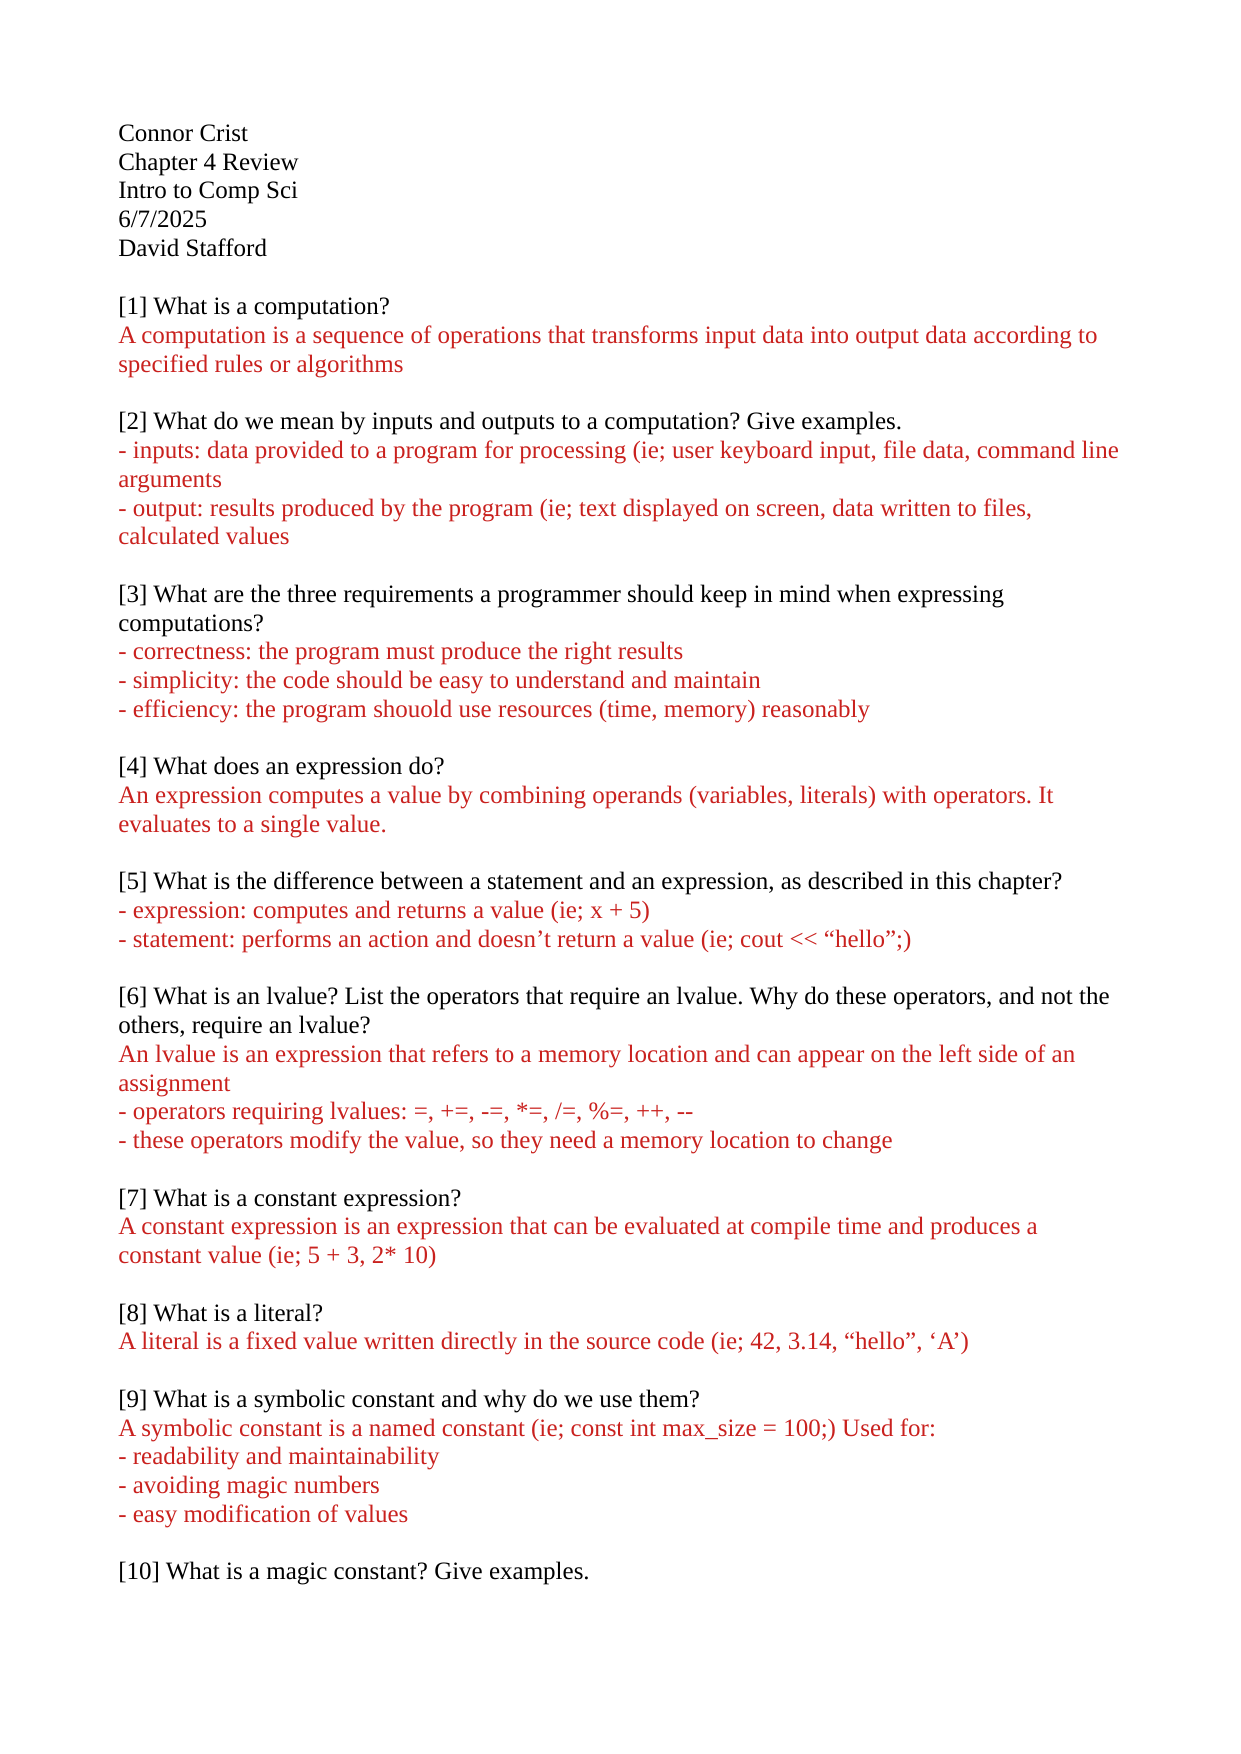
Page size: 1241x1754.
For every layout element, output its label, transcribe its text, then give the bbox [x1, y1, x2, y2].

text - these operators modify the value, so they need a memory location to change [118, 1125, 1122, 1154]
text [9] What is a symbolic constant and why do we use them? [118, 1384, 1122, 1413]
text [1] What is a computation? [118, 291, 1122, 320]
text [4] What does an expression do? [118, 751, 1122, 780]
text - easy modification of values [118, 1499, 1122, 1528]
text - operators requiring lvalues: =, +=, -=, *=, /=, %=, ++, -- [118, 1096, 1122, 1125]
text An expression computes a value by combining operands (variables, literals) with operators. It evaluates to a single value. [118, 780, 1122, 838]
text - simplicity: the code should be easy to understand and maintain [118, 665, 1122, 694]
text A constant expression is an expression that can be evaluated at compile time and produces a constant value (ie; 5 + 3, 2* 10) [118, 1211, 1122, 1269]
text - expression: computes and returns a value (ie; x + 5) [118, 895, 1122, 924]
text - inputs: data provided to a program for processing (ie; user keyboard input, file data, command line arguments [118, 435, 1122, 493]
text [6] What is an lvalue? List the operators that require an lvalue. Why do these operators, and not the others, require an lvalue? [118, 981, 1122, 1039]
text [8] What is a literal? [118, 1298, 1122, 1326]
text A computation is a sequence of operations that transforms input data into output data according to specified rules or algorithms [118, 320, 1122, 378]
text A literal is a fixed value written directly in the source code (ie; 42, 3.14, “hello”, ‘A’) [118, 1326, 1122, 1355]
text - avoiding magic numbers [118, 1470, 1122, 1499]
text A symbolic constant is a named constant (ie; const int max_size = 100;) Used for: [118, 1413, 1122, 1441]
text - readability and maintainability [118, 1441, 1122, 1470]
text [10] What is a magic constant? Give examples. [118, 1556, 1122, 1585]
text - correctness: the program must produce the right results [118, 636, 1122, 665]
text - efficiency: the program shouold use resources (time, memory) reasonably [118, 694, 1122, 723]
text [7] What is a constant expression? [118, 1183, 1122, 1211]
text - statement: performs an action and doesn’t return a value (ie; cout << “hello”;) [118, 924, 1122, 953]
text [2] What do we mean by inputs and outputs to a computation? Give examples. [118, 406, 1122, 435]
text [3] What are the three requirements a programmer should keep in mind when expressing computations? [118, 579, 1122, 636]
text An lvalue is an expression that refers to a memory location and can appear on the left side of an assignment [118, 1039, 1122, 1096]
text - output: results produced by the program (ie; text displayed on screen, data written to files, calculated values [118, 493, 1122, 550]
text [5] What is the difference between a statement and an expression, as described in this chapter? [118, 866, 1122, 895]
